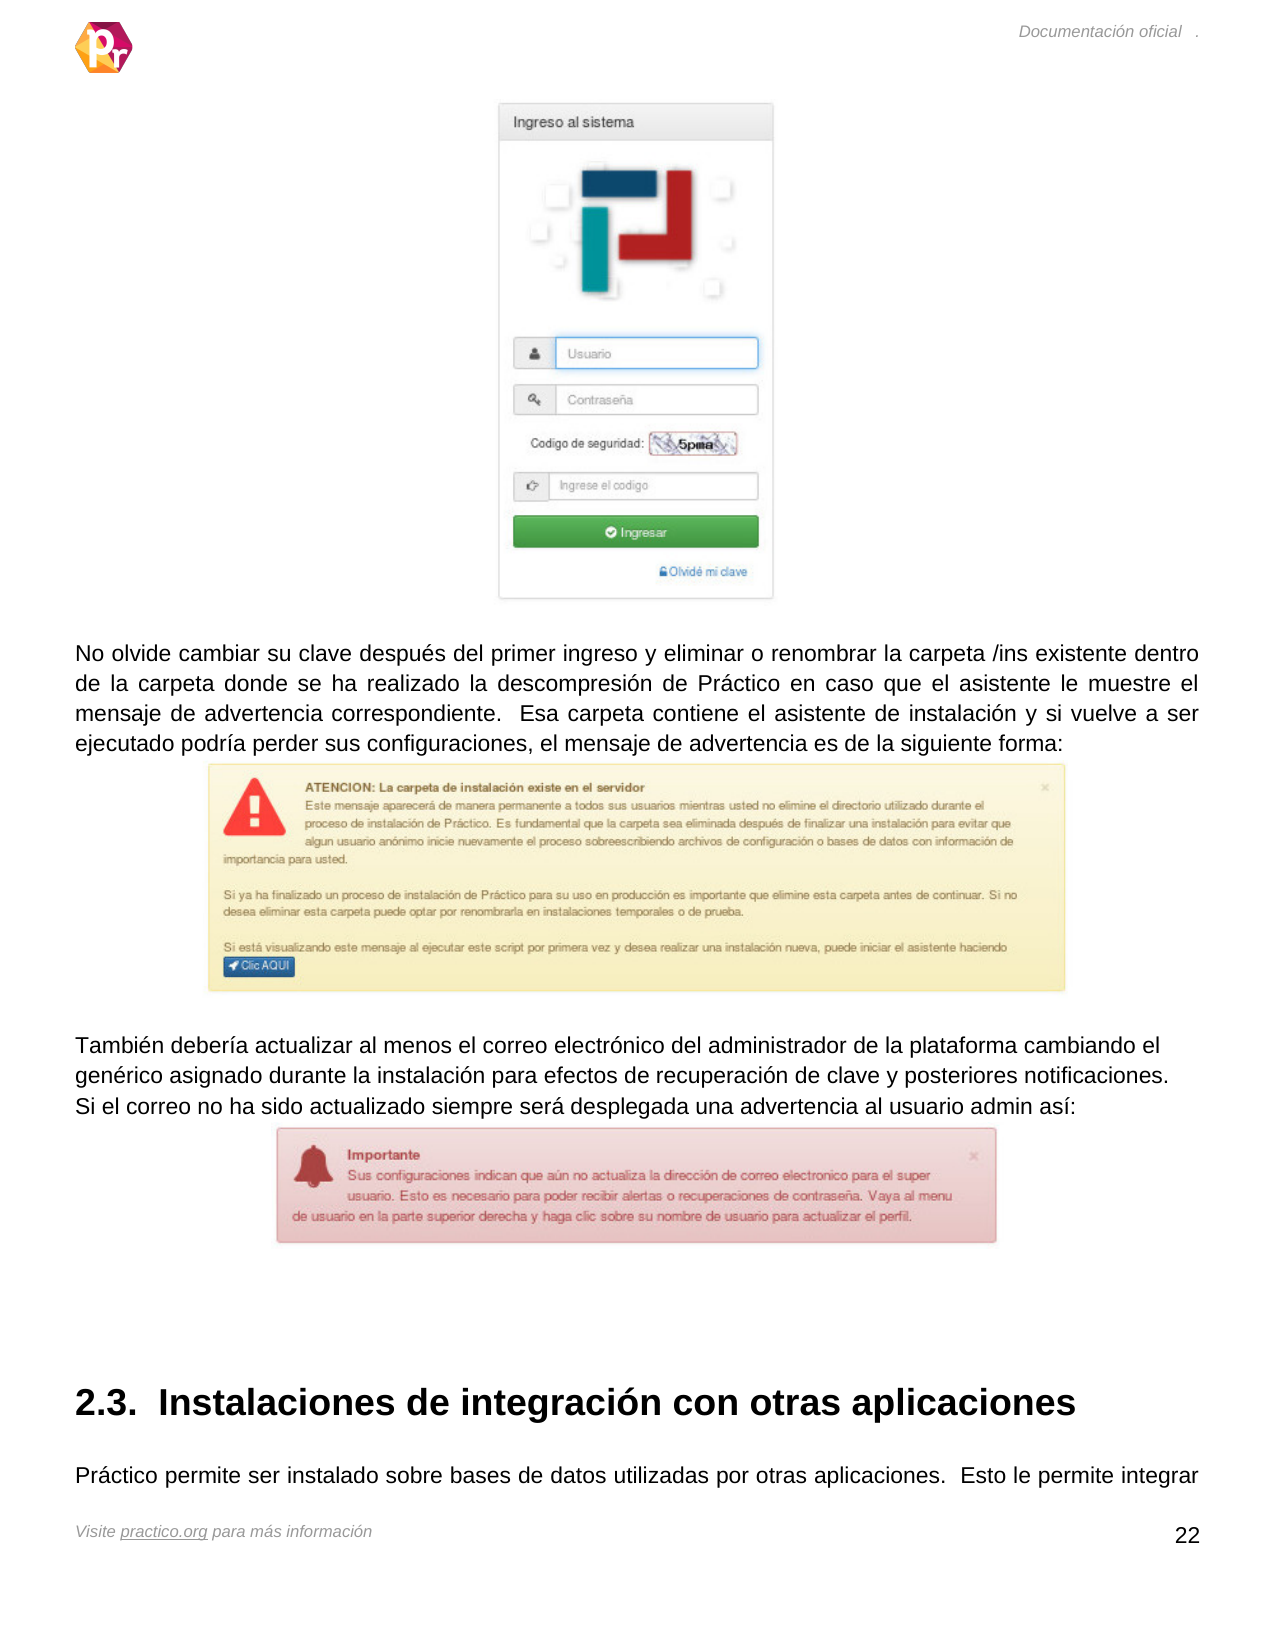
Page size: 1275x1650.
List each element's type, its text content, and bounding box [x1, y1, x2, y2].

picture [202, 760, 1073, 999]
picture [75, 22, 133, 73]
picture [271, 1122, 1004, 1249]
text También debería actualizar al menos el correo electrónico del administrador de la plataforma cambiando el genérico asignado durante la instalación para efectos de recuperación de clave y posteriores notificaciones. Si el correo no ha sido actualizado siempre será desplegada una advertencia al usuario admin así: [75, 1032, 1200, 1119]
text Práctico permite ser instalado sobre bases de datos utilizadas por otras aplicaciones. Esto le permite integrar [75, 1462, 1200, 1489]
subtitle 2.3. Instalaciones de integración con otras aplicaciones [75, 1381, 1200, 1424]
text No olvide cambiar su clave después del primer ingreso y eliminar o renombrar la carpeta /ins existente dentro de la carpeta donde se ha realizado la descompresión de Práctico en caso que el asistente le muestre el mensaje de advertencia correspondiente. Esa carpeta contiene el asistente de instalación y si vuelve a ser ejecutado podría perder sus configuraciones, el mensaje de advertencia es de la siguiente forma: [75, 640, 1200, 757]
picture [493, 99, 782, 606]
